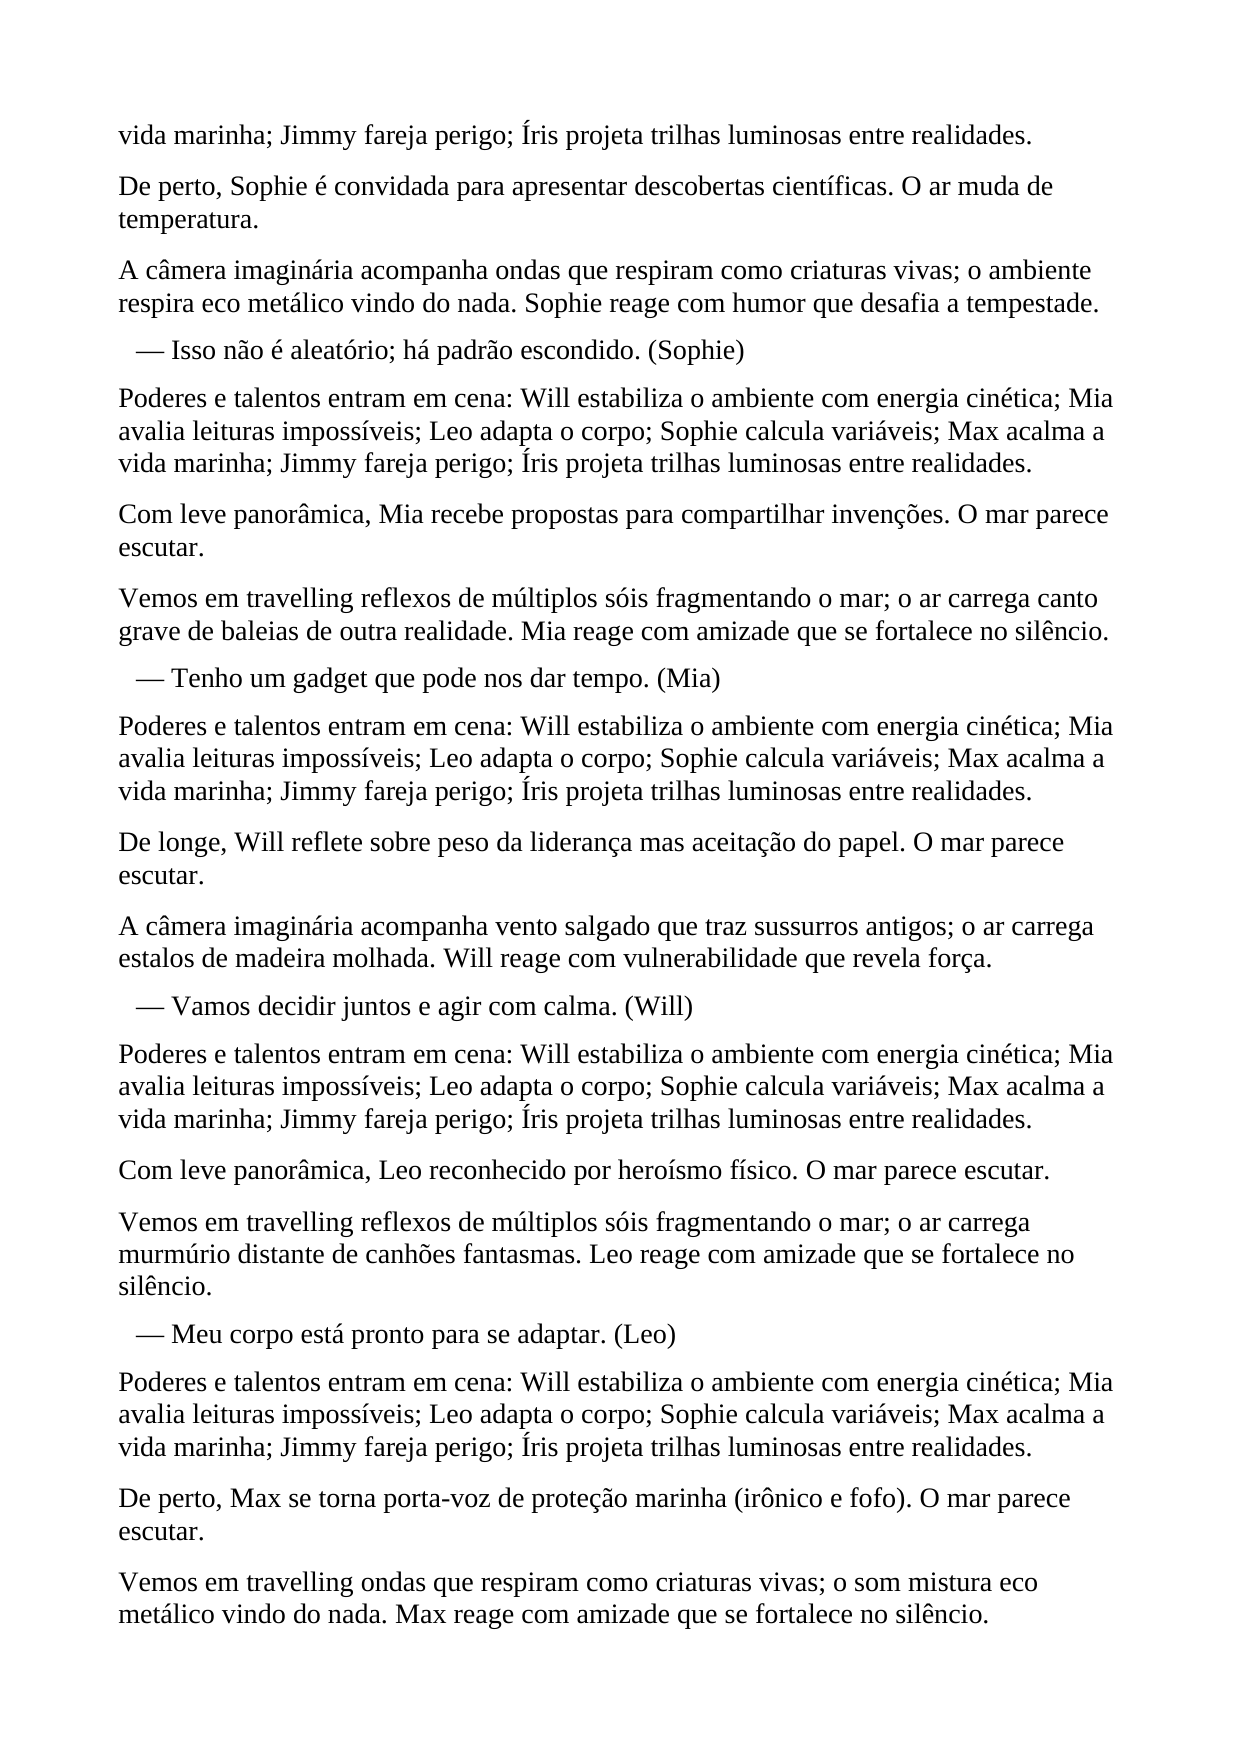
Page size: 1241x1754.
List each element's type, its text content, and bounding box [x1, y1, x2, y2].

text Com leve panorâmica, Mia recebe propostas para compartilhar invenções. O mar parece escutar. [118, 497, 1122, 562]
text Vemos em travelling ondas que respiram como criaturas vivas; o som mistura eco metálico vindo do nada. Max reage com amizade que se fortalece no silêncio. [118, 1565, 1122, 1630]
text De perto, Max se torna porta-voz de proteção marinha (irônico e fofo). O mar parece escutar. [118, 1481, 1122, 1546]
text A câmera imaginária acompanha vento salgado que traz sussurros antigos; o ar carrega estalos de madeira molhada. Will reage com vulnerabilidade que revela força. [118, 909, 1122, 974]
text — Vamos decidir juntos e agir com calma. (Will) [118, 989, 1122, 1022]
text vida marinha; Jimmy fareja perigo; Íris projeta trilhas luminosas entre realidades. [118, 118, 1122, 151]
text Poderes e talentos entram em cena: Will estabiliza o ambiente com energia cinética; Mia avalia leituras impossíveis; Leo adapta o corpo; Sophie calcula variáveis; Max acalma a vida marinha; Jimmy fareja perigo; Íris projeta trilhas luminosas entre realidades. [118, 1037, 1122, 1134]
text Vemos em travelling reflexos de múltiplos sóis fragmentando o mar; o ar carrega canto grave de baleias de outra realidade. Mia reage com amizade que se fortalece no silêncio. [118, 581, 1122, 646]
text Poderes e talentos entram em cena: Will estabiliza o ambiente com energia cinética; Mia avalia leituras impossíveis; Leo adapta o corpo; Sophie calcula variáveis; Max acalma a vida marinha; Jimmy fareja perigo; Íris projeta trilhas luminosas entre realidades. [118, 1365, 1122, 1462]
text De longe, Will reflete sobre peso da liderança mas aceitação do papel. O mar parece escutar. [118, 825, 1122, 890]
text Poderes e talentos entram em cena: Will estabiliza o ambiente com energia cinética; Mia avalia leituras impossíveis; Leo adapta o corpo; Sophie calcula variáveis; Max acalma a vida marinha; Jimmy fareja perigo; Íris projeta trilhas luminosas entre realidades. [118, 381, 1122, 478]
text Poderes e talentos entram em cena: Will estabiliza o ambiente com energia cinética; Mia avalia leituras impossíveis; Leo adapta o corpo; Sophie calcula variáveis; Max acalma a vida marinha; Jimmy fareja perigo; Íris projeta trilhas luminosas entre realidades. [118, 709, 1122, 806]
text A câmera imaginária acompanha ondas que respiram como criaturas vivas; o ambiente respira eco metálico vindo do nada. Sophie reage com humor que desafia a tempestade. [118, 253, 1122, 318]
text — Isso não é aleatório; há padrão escondido. (Sophie) [118, 333, 1122, 366]
text Com leve panorâmica, Leo reconhecido por heroísmo físico. O mar parece escutar. [118, 1153, 1122, 1186]
text — Meu corpo está pronto para se adaptar. (Leo) [118, 1317, 1122, 1349]
text De perto, Sophie é convidada para apresentar descobertas científicas. O ar muda de temperatura. [118, 169, 1122, 234]
text — Tenho um gadget que pode nos dar tempo. (Mia) [118, 661, 1122, 694]
text Vemos em travelling reflexos de múltiplos sóis fragmentando o mar; o ar carrega murmúrio distante de canhões fantasmas. Leo reage com amizade que se fortalece no silêncio. [118, 1204, 1122, 1302]
